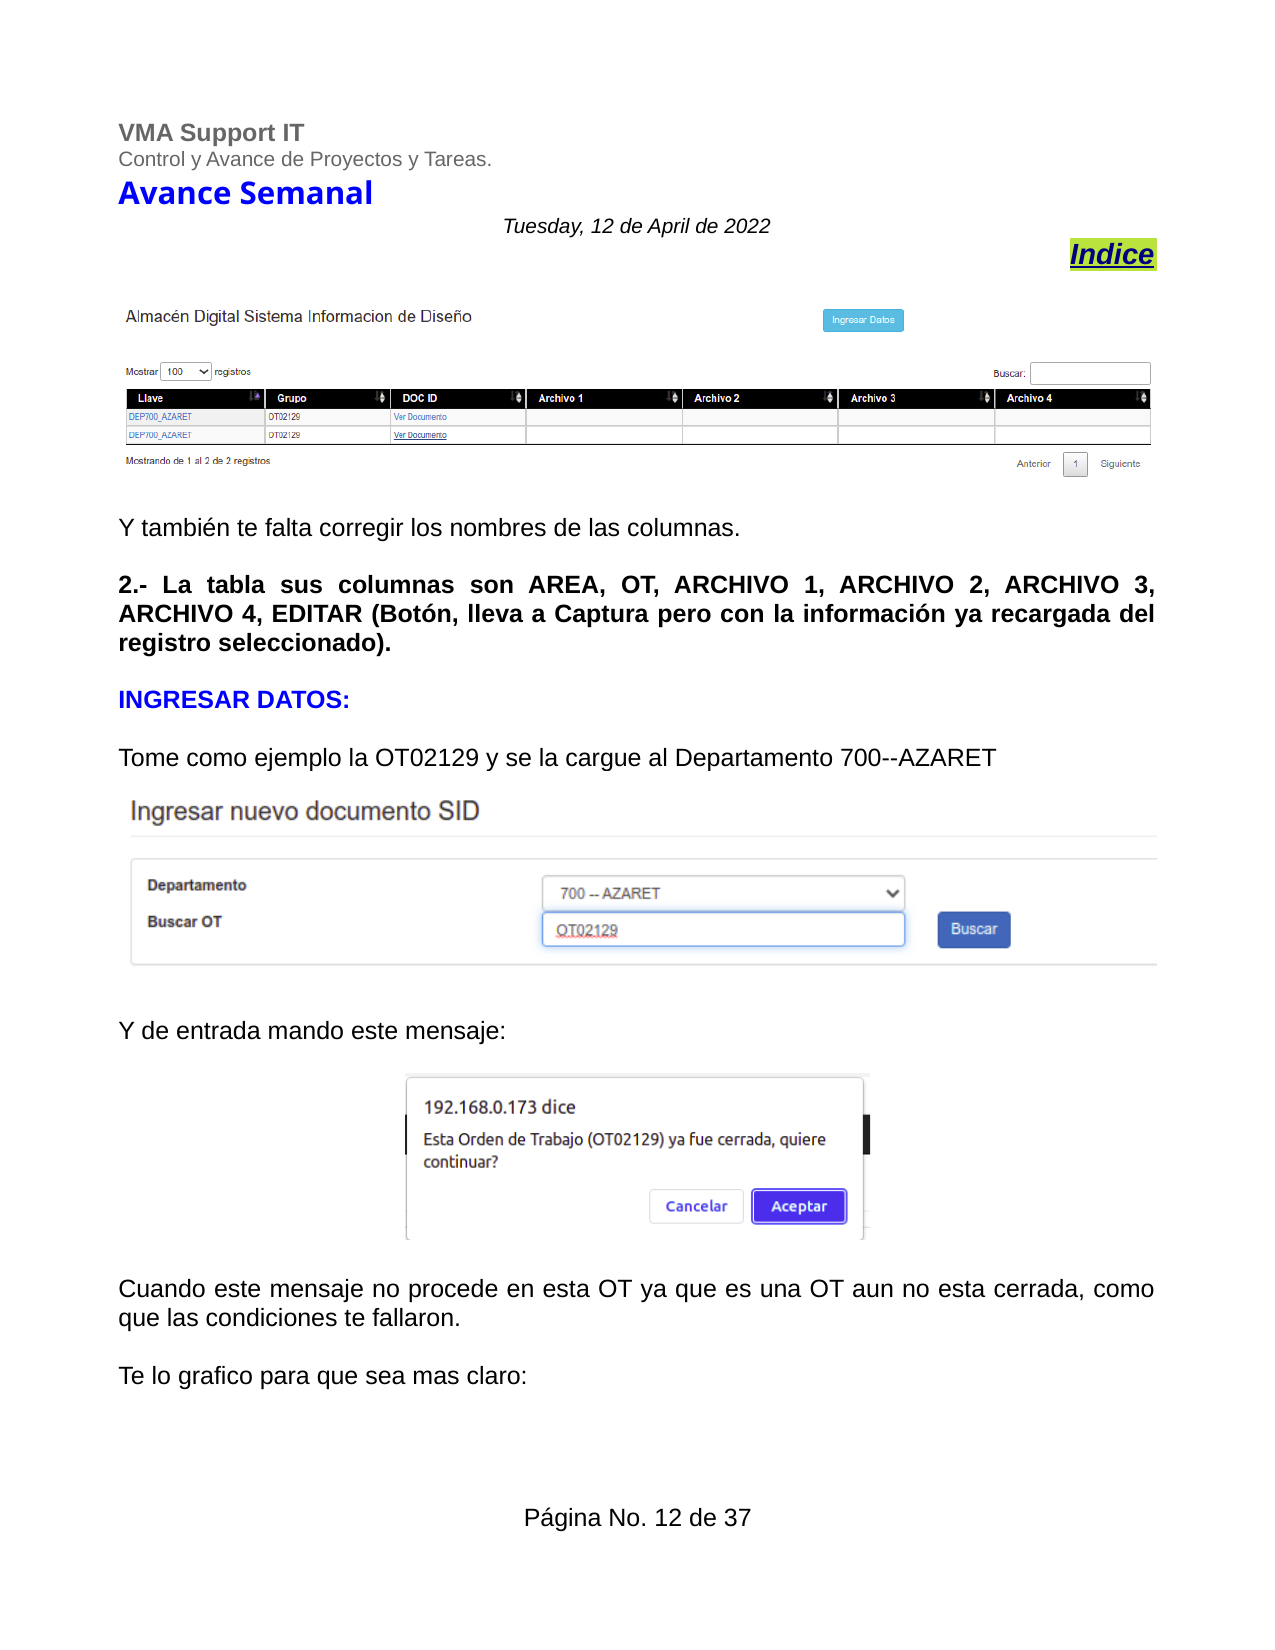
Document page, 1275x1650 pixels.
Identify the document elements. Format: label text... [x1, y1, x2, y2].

text Tome como ejemplo la OT02129 y se la cargue al Departamento 700--AZARET [118, 743, 1157, 771]
text 2.- La tabla sus columnas son AREA, OT, ARCHIVO 1, ARCHIVO 2, ARCHIVO 3, ARCHIVO 4, EDITAR (Botón, lleva a Captura pero con la información ya recargada del registro seleccionado). [118, 570, 1157, 657]
picture [118, 300, 1157, 484]
text Y también te falta corregir los nombres de las columnas. [118, 513, 1157, 542]
picture [405, 1073, 871, 1240]
text Te lo grafico para que sea mas claro: [118, 1361, 1157, 1389]
picture [118, 771, 1157, 1016]
text Cuando este mensaje no procede en esta OT ya que es una OT aun no esta cerrada, como que las condiciones te fallaron. [118, 1274, 1157, 1332]
text Y de entrada mando este mensaje: [118, 1016, 1157, 1044]
text INGRESAR DATOS: [118, 685, 1157, 714]
